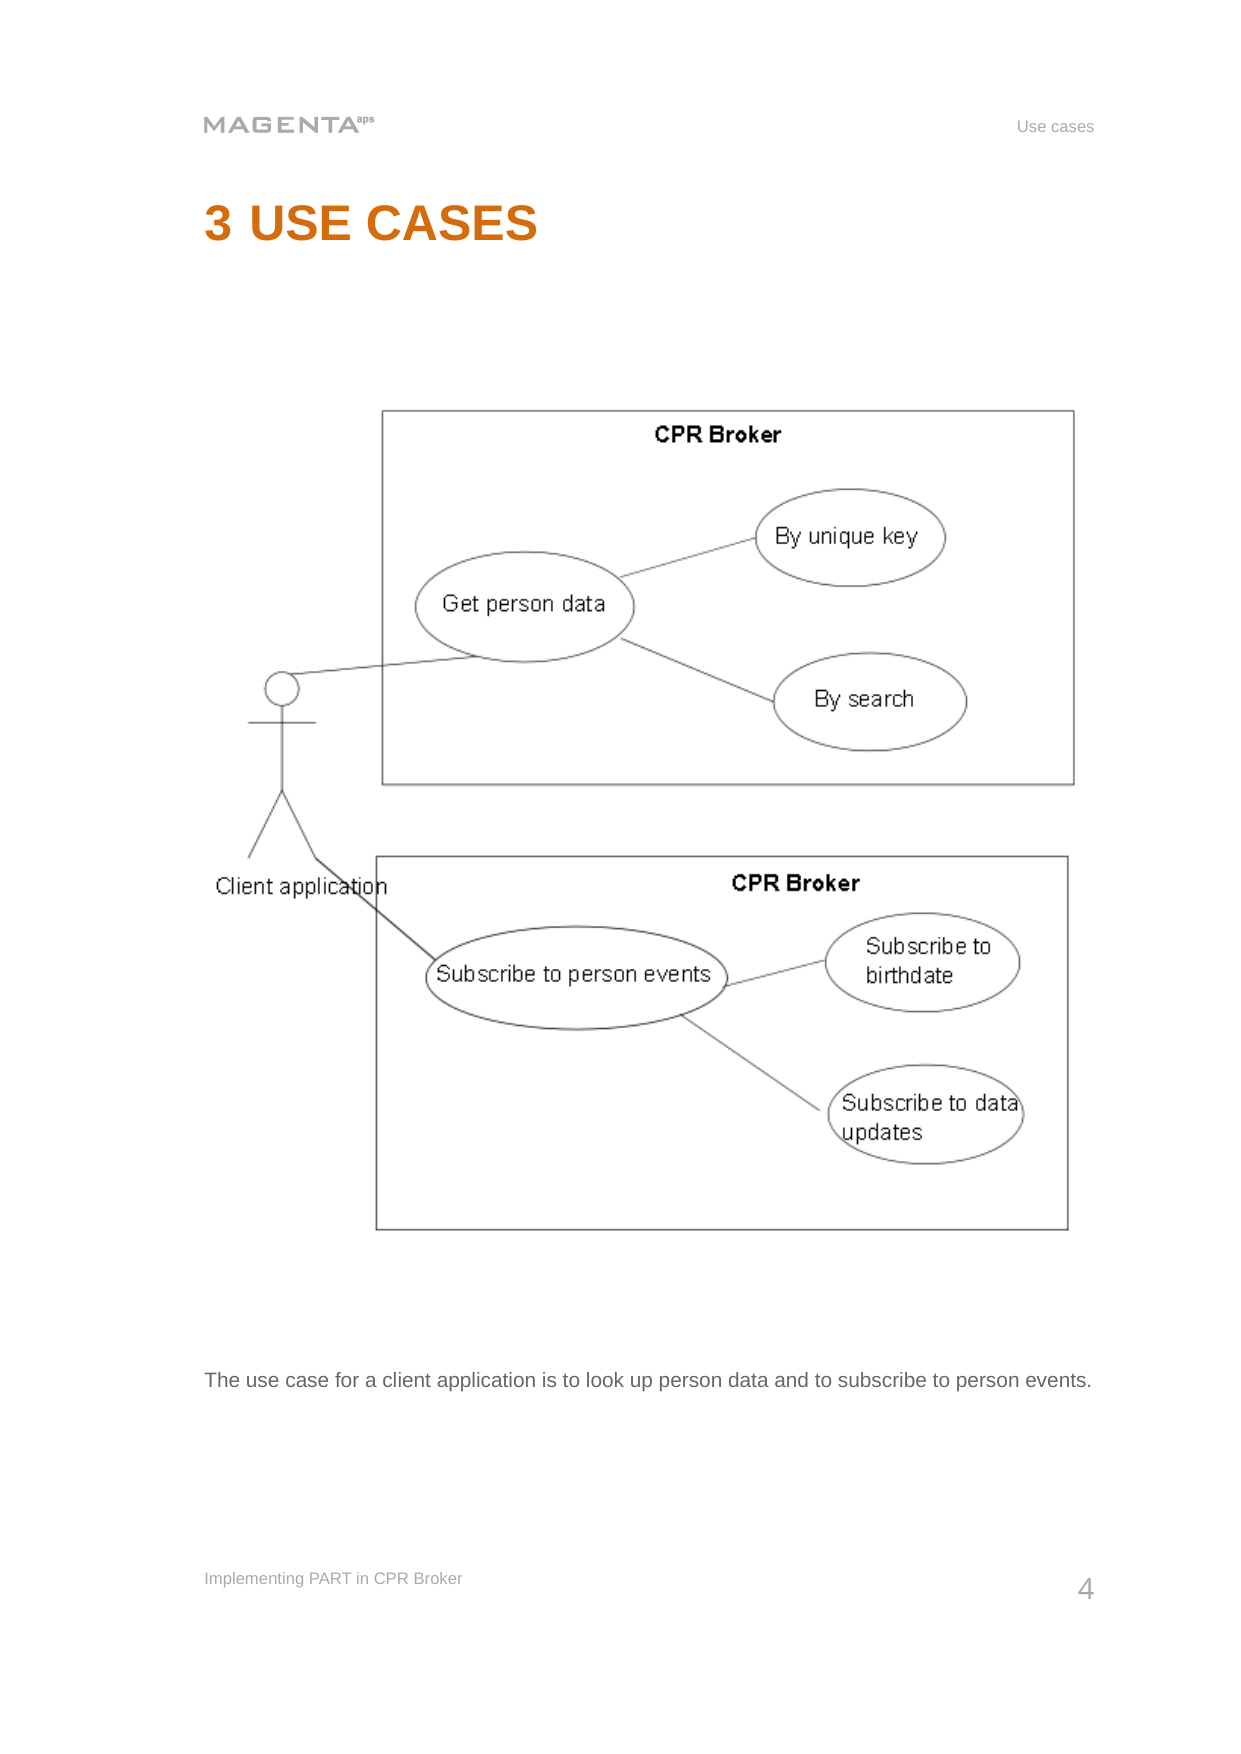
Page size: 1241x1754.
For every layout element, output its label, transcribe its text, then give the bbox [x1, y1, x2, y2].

picture [215, 267, 1084, 1303]
subtitle Use cases [204, 194, 1094, 252]
text The use case for a client application is to look up person data and to subscribe to person events. [204, 1364, 1094, 1393]
